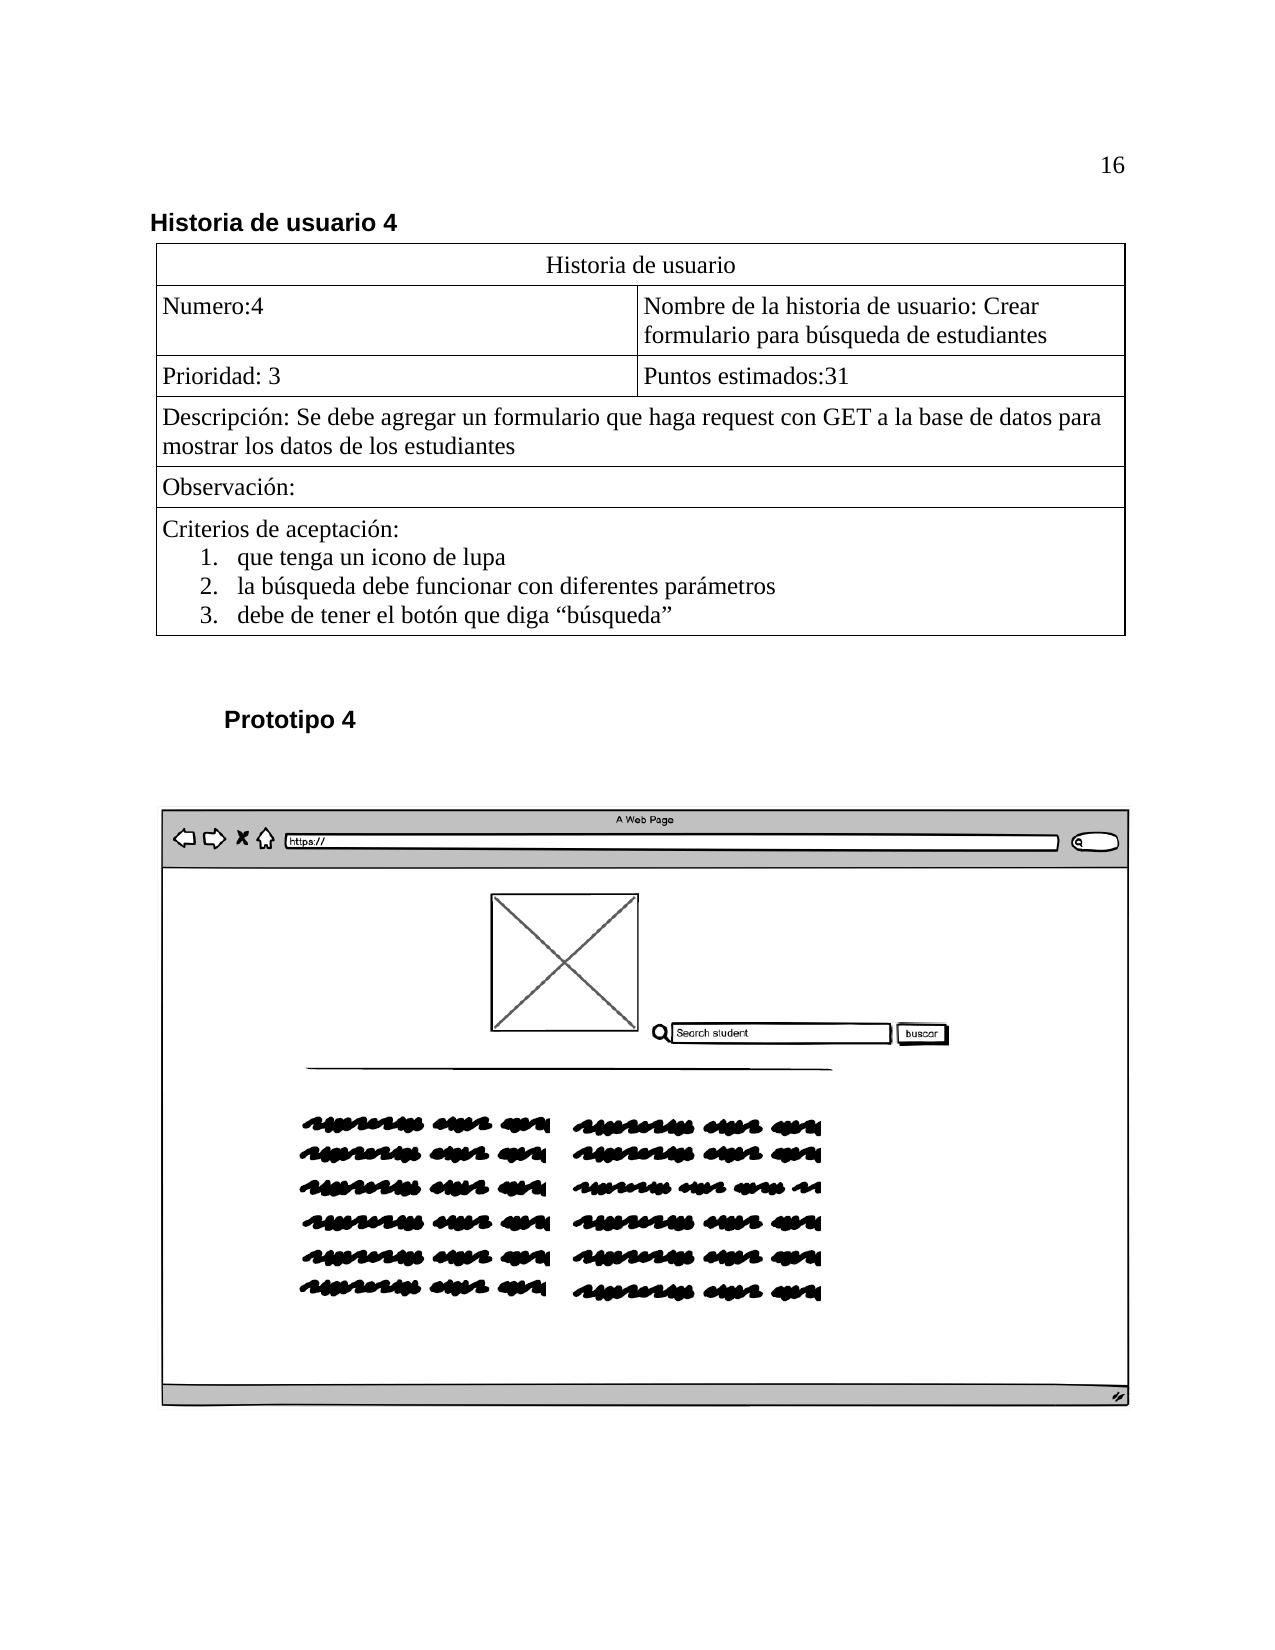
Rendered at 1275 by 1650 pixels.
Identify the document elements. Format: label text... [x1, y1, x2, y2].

table_cell Observación: [157, 467, 1124, 507]
table_cell Puntos estimados:31 [638, 356, 1124, 396]
picture [157, 806, 1133, 1410]
table_cell Prioridad: 3 [157, 356, 637, 396]
subtitle Prototipo 4 [150, 706, 1125, 734]
table_cell Nombre de la historia de usuario: Crear formulario para búsqueda de estudiantes [638, 286, 1124, 354]
subtitle Historia de usuario 4 [150, 208, 1125, 237]
table_cell Descripción: Se debe agregar un formulario que haga request con GET a la base de datos para mostrar los datos de los estudiantes [157, 397, 1124, 466]
table_header Historia de usuario [157, 244, 1124, 284]
table_cell Numero:4 [157, 286, 637, 354]
table_cell Criterios de aceptación: que tenga un icono de lupa la búsqueda debe funcionar con diferentes parámetros debe de tener el botón que diga “búsqueda” [157, 508, 1124, 634]
